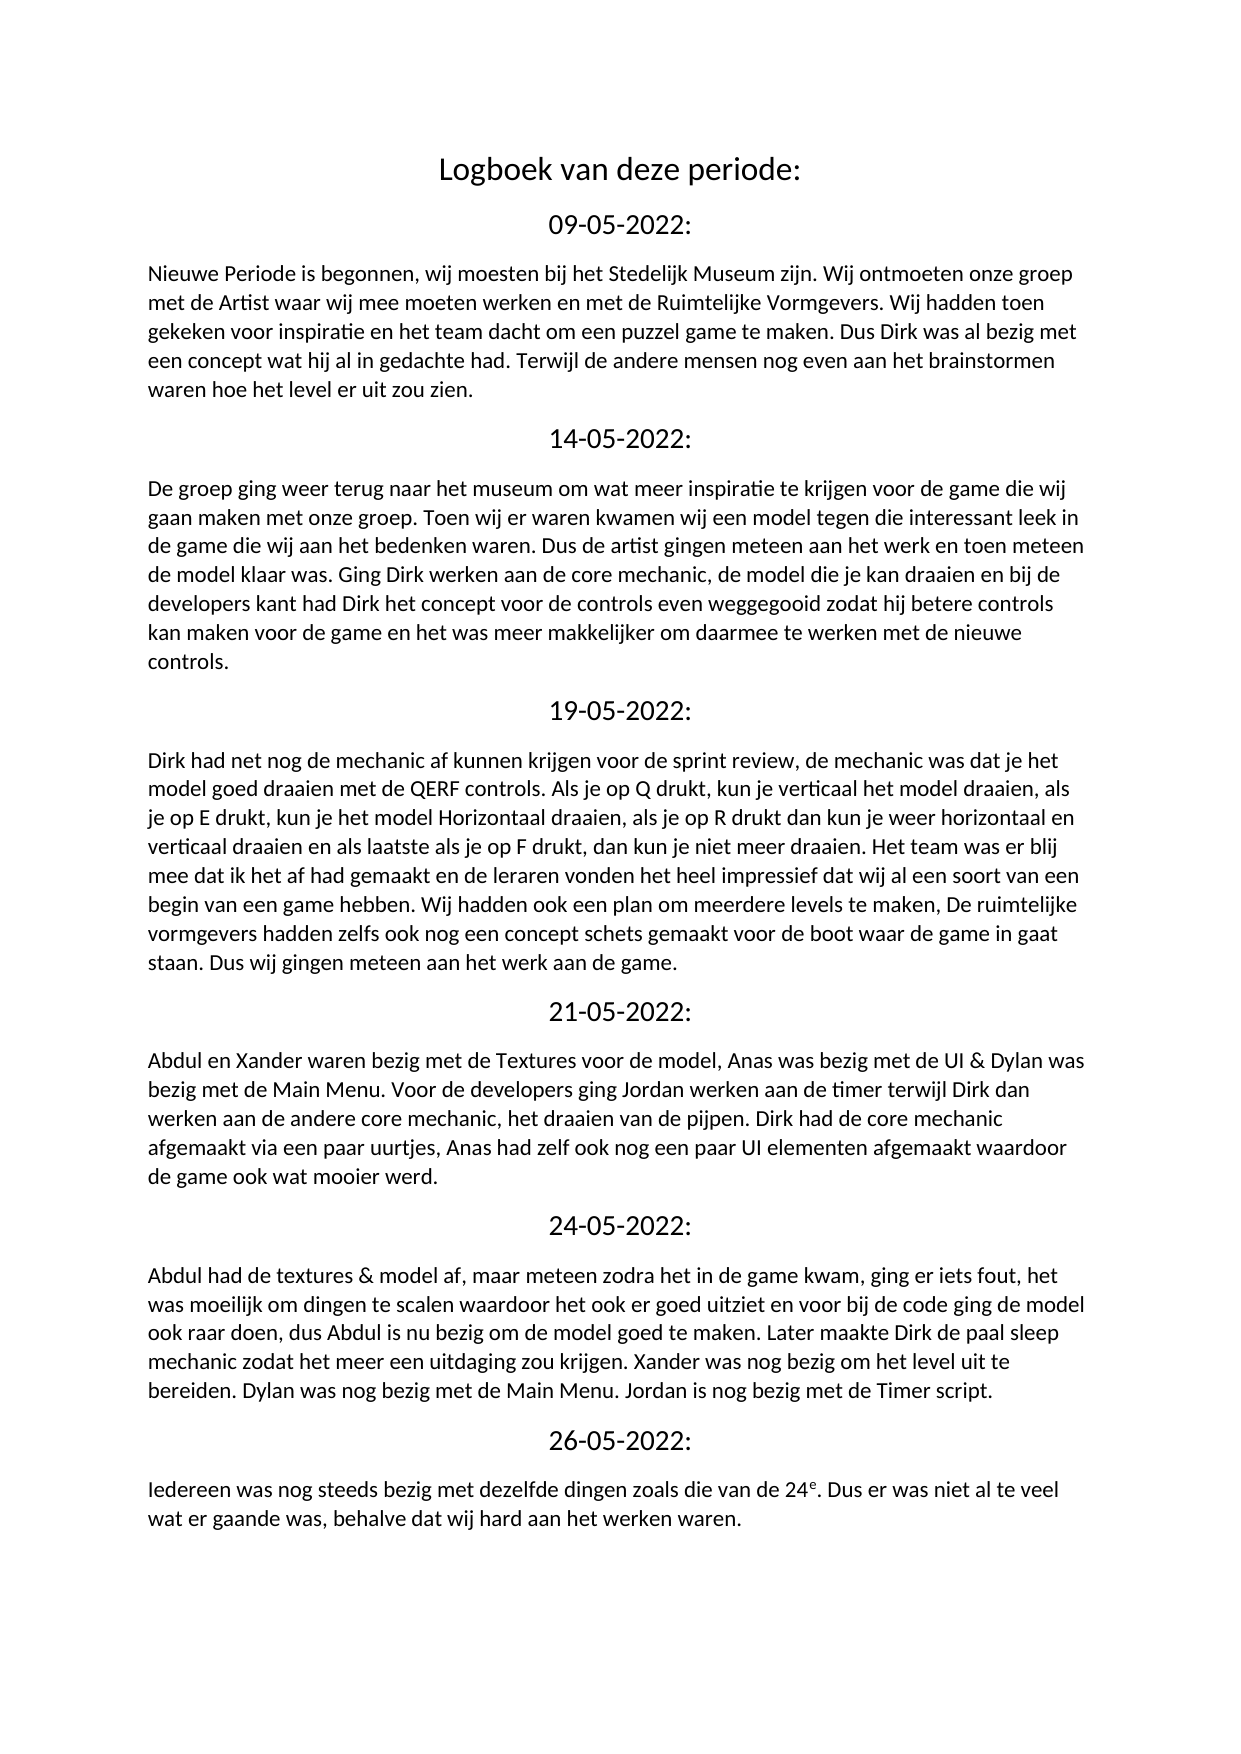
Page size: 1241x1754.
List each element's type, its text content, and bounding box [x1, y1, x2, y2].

text Nieuwe Periode is begonnen, wij moesten bij het Stedelijk Museum zijn. Wij ontmoeten onze groep met de Artist waar wij mee moeten werken en met de Ruimtelijke Vormgevers. Wij hadden toen gekeken voor inspiratie en het team dacht om een puzzel game te maken. Dus Dirk was al bezig met een concept wat hij al in gedachte had. Terwijl de andere mensen nog even aan het brainstormen waren hoe het level er uit zou zien. [148, 259, 1093, 403]
text 14-05-2022: [148, 420, 1093, 456]
text 21-05-2022: [148, 993, 1093, 1029]
text 26-05-2022: [148, 1422, 1093, 1457]
text Logboek van deze periode: [148, 148, 1093, 188]
text Abdul had de textures & model af, maar meteen zodra het in de game kwam, ging er iets fout, het was moeilijk om dingen te scalen waardoor het ook er goed uitziet en voor bij de code ging de model ook raar doen, dus Abdul is nu bezig om de model goed te maken. Later maakte Dirk de paal sleep mechanic zodat het meer een uitdaging zou krijgen. Xander was nog bezig om het level uit te bereiden. Dylan was nog bezig met de Main Menu. Jordan is nog bezig met de Timer script. [148, 1261, 1093, 1404]
text De groep ging weer terug naar het museum om wat meer inspiratie te krijgen voor de game die wij gaan maken met onze groep. Toen wij er waren kwamen wij een model tegen die interessant leek in de game die wij aan het bedenken waren. Dus de artist gingen meteen aan het werk en toen meteen de model klaar was. Ging Dirk werken aan de core mechanic, de model die je kan draaien en bij de developers kant had Dirk het concept voor de controls even weggegooid zodat hij betere controls kan maken voor de game en het was meer makkelijker om daarmee te werken met de nieuwe controls. [148, 474, 1093, 675]
text 24-05-2022: [148, 1207, 1093, 1243]
text 19-05-2022: [148, 692, 1093, 728]
text Abdul en Xander waren bezig met de Textures voor de model, Anas was bezig met de UI & Dylan was bezig met de Main Menu. Voor de developers ging Jordan werken aan de timer terwijl Dirk dan werken aan de andere core mechanic, het draaien van de pijpen. Dirk had de core mechanic afgemaakt via een paar uurtjes, Anas had zelf ook nog een paar UI elementen afgemaakt waardoor de game ook wat mooier werd. [148, 1047, 1093, 1190]
text Iedereen was nog steeds bezig met dezelfde dingen zoals die van de 24e. Dus er was niet al te veel wat er gaande was, behalve dat wij hard aan het werken waren. [148, 1475, 1093, 1532]
text Dirk had net nog de mechanic af kunnen krijgen voor de sprint review, de mechanic was dat je het model goed draaien met de QERF controls. Als je op Q drukt, kun je verticaal het model draaien, als je op E drukt, kun je het model Horizontaal draaien, als je op R drukt dan kun je weer horizontaal en verticaal draaien en als laatste als je op F drukt, dan kun je niet meer draaien. Het team was er blij mee dat ik het af had gemaakt en de leraren vonden het heel impressief dat wij al een soort van een begin van een game hebben. Wij hadden ook een plan om meerdere levels te maken, De ruimtelijke vormgevers hadden zelfs ook nog een concept schets gemaakt voor de boot waar de game in gaat staan. Dus wij gingen meteen aan het werk aan de game. [148, 746, 1093, 976]
text 09-05-2022: [148, 206, 1093, 242]
